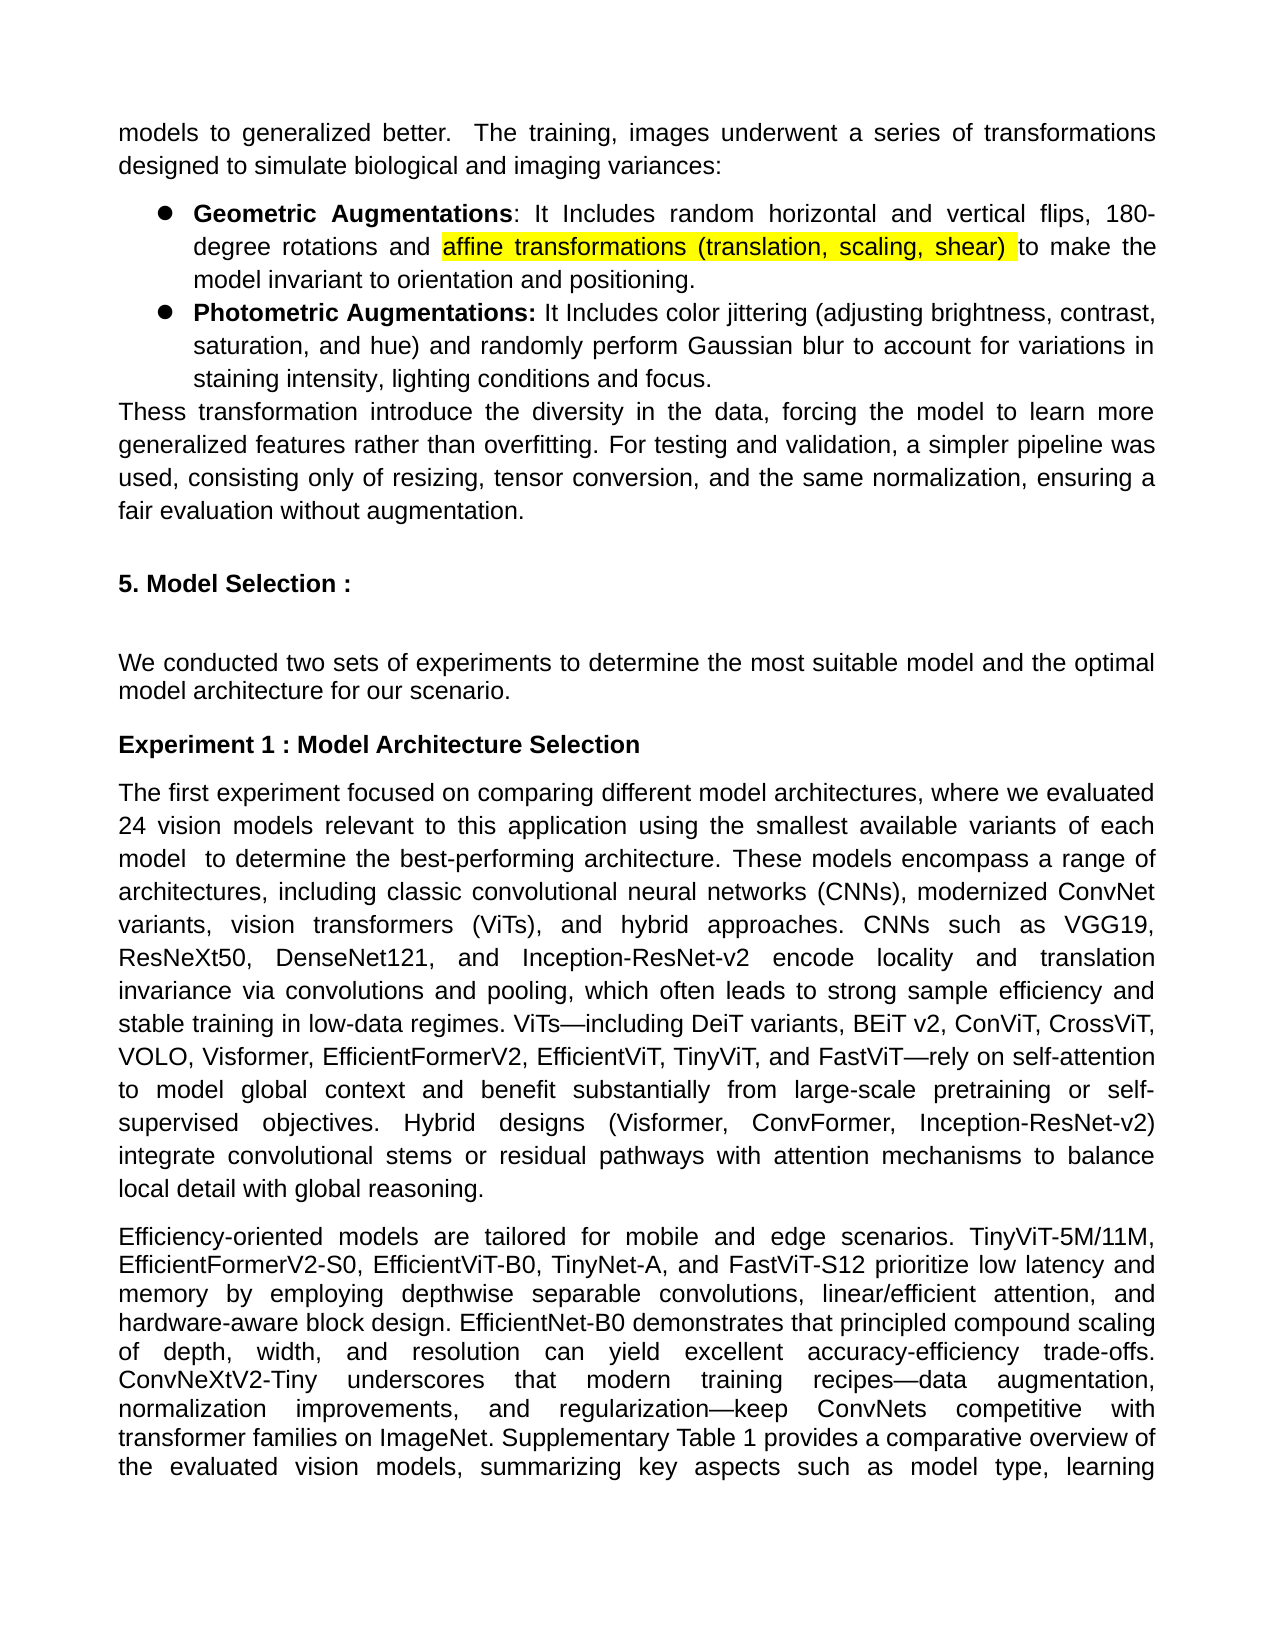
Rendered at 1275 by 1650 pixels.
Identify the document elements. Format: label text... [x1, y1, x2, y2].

list Photometric Augmentations: It Includes color jittering (adjusting brightness, contrast, saturation, and hue) and randomly perform Gaussian blur to account for variations in staining intensity, lighting conditions and focus. [156, 298, 1157, 393]
text The first experiment focused on comparing different model architectures, where we evaluated 24 vision models relevant to this application using the smallest available variants of each model to determine the best-performing architecture. These models encompass a range of architectures, including classic convolutional neural networks (CNNs), modernized ConvNet variants, vision transformers (ViTs), and hybrid approaches. CNNs such as VGG19, ResNeXt50, DenseNet121, and Inception-ResNet-v2 encode locality and translation invariance via convolutions and pooling, which often leads to strong sample efficiency and stable training in low-data regimes. ViTs—including DeiT variants, BEiT v2, ConViT, CrossViT, VOLO, Visformer, EfficientFormerV2, EfficientViT, TinyViT, and FastViT—rely on self-attention to model global context and benefit substantially from large-scale pretraining or self-supervised objectives. Hybrid designs (Visformer, ConvFormer, Inception-ResNet-v2) integrate convolutional stems or residual pathways with attention mechanisms to balance local detail with global reasoning. [118, 778, 1157, 1203]
text Experiment 1 : Model Architecture Selection [118, 730, 1157, 759]
text models to generalized better. The training, images underwent a series of transformations designed to simulate biological and imaging variances: [118, 118, 1157, 180]
subtitle 5. Model Selection : [118, 569, 1157, 597]
text Efficiency-oriented models are tailored for mobile and edge scenarios. TinyViT-5M/11M, EfficientFormerV2-S0, EfficientViT-B0, TinyNet-A, and FastViT-S12 prioritize low latency and memory by employing depthwise separable convolutions, linear/efficient attention, and hardware-aware block design. EfficientNet-B0 demonstrates that principled compound scaling of depth, width, and resolution can yield excellent accuracy-efficiency trade-offs. ConvNeXtV2-Tiny underscores that modern training recipes—data augmentation, normalization improvements, and regularization—keep ConvNets competitive with transformer families on ImageNet. Supplementary Table 1 provides a comparative overview of the evaluated vision models, summarizing key aspects such as model type, learning [118, 1221, 1157, 1480]
list Geometric Augmentations: It Includes random horizontal and vertical flips, 180-degree rotations and affine transformations (translation, scaling, shear) to make the model invariant to orientation and positioning. [156, 199, 1157, 294]
subtitle We conducted two sets of experiments to determine the most suitable model and the optimal model architecture for our scenario. [118, 647, 1157, 705]
text Thess transformation introduce the diversity in the data, forcing the model to learn more generalized features rather than overfitting. For testing and validation, a simpler pipeline was used, consisting only of resizing, tensor conversion, and the same normalization, ensuring a fair evaluation without augmentation. [118, 397, 1157, 525]
